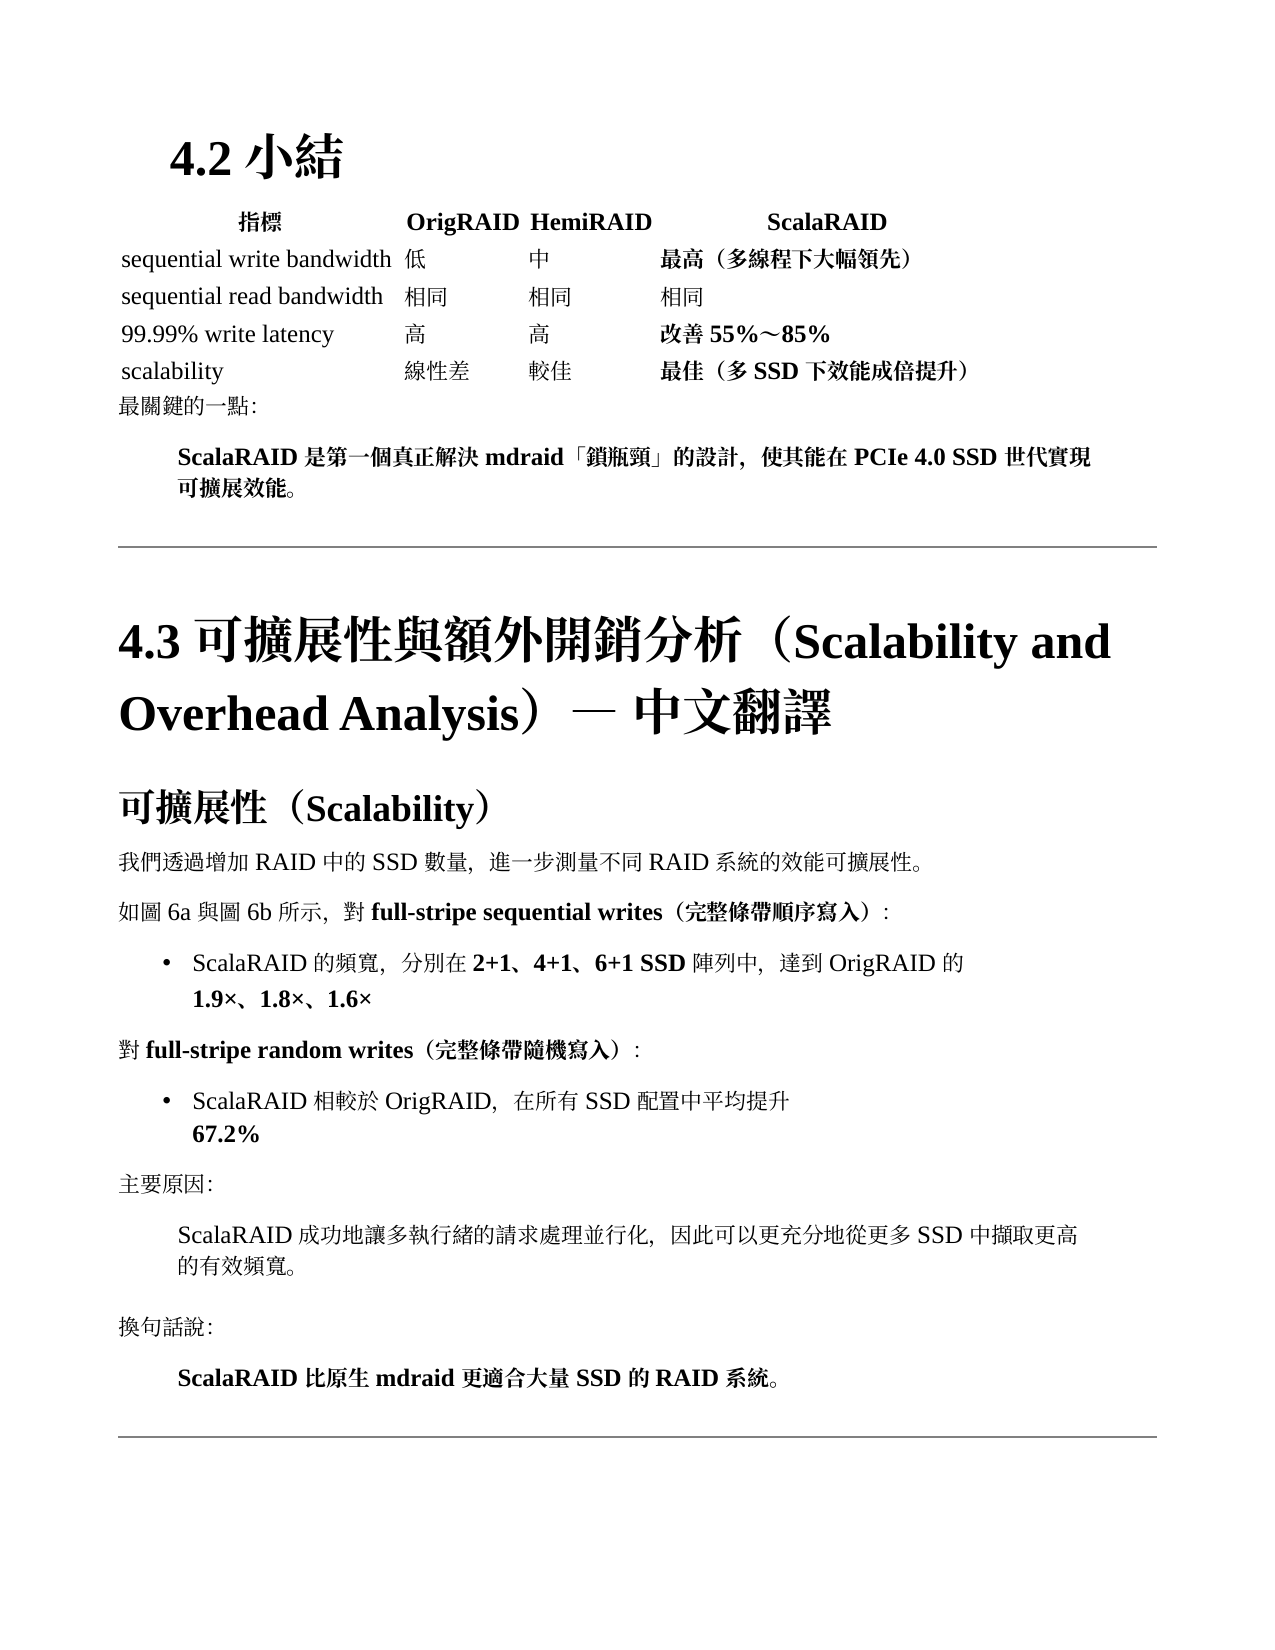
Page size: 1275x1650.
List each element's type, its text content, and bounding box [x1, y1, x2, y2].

table_cell 相同 [658, 277, 997, 314]
table_cell 線性差 [401, 352, 525, 389]
text 如圖 6a 與圖 6b 所示，對 full-stripe sequential writes（完整條帶順序寫入）： [118, 896, 1157, 927]
table_cell scalability [118, 352, 401, 389]
subtitle 📌 4.2 小結 [118, 118, 1157, 190]
table_cell sequential write bandwidth [118, 240, 401, 277]
subtitle 4.3 可擴展性與額外開銷分析（Scalability and Overhead Analysis）— 中文翻譯 [118, 601, 1157, 745]
text 我們透過增加 RAID 中的 SSD 數量，進一步測量不同 RAID 系統的效能可擴展性。 [118, 845, 1157, 876]
table_cell 改善 55%〜85% [658, 314, 997, 352]
table_cell 較佳 [525, 352, 657, 389]
table_header HemiRAID [525, 203, 657, 240]
text 最關鍵的一點： [118, 389, 1157, 420]
table_header ScalaRAID [658, 203, 997, 240]
text 主要原因： [118, 1167, 1157, 1199]
text 對 full-stripe random writes（完整條帶隨機寫入）： [118, 1033, 1157, 1064]
table_cell 高 [401, 314, 525, 352]
table_cell 中 [525, 240, 657, 277]
table_header 指標 [118, 203, 401, 240]
table_cell 高 [525, 314, 657, 352]
table_cell 低 [401, 240, 525, 277]
text ScalaRAID 比原生 mdraid 更適合大量 SSD 的 RAID 系統。 [177, 1361, 1098, 1392]
table_cell sequential read bandwidth [118, 277, 401, 314]
table_cell 相同 [525, 277, 657, 314]
table_cell 相同 [401, 277, 525, 314]
text ScalaRAID 成功地讓多執行緒的請求處理並行化，因此可以更充分地從更多 SSD 中擷取更高的有效頻寬。 [177, 1218, 1098, 1281]
list ScalaRAID 相較於 OrigRAID，在所有 SSD 配置中平均提升 67.2% [162, 1084, 1157, 1148]
table_cell 99.99% write latency [118, 314, 401, 352]
table_header OrigRAID [401, 203, 525, 240]
text ScalaRAID 是第一個真正解決 mdraid「鎖瓶頸」的設計，使其能在 PCIe 4.0 SSD 世代實現可擴展效能。 [177, 440, 1098, 503]
table_cell 最高（多線程下大幅領先） [658, 240, 997, 277]
table_cell 最佳（多 SSD 下效能成倍提升） [658, 352, 997, 389]
text 換句話說： [118, 1310, 1157, 1342]
list ScalaRAID 的頻寬，分別在 2+1、4+1、6+1 SSD 陣列中，達到 OrigRAID 的 1.9×、1.8×、1.6× [162, 946, 1157, 1014]
subtitle 可擴展性（Scalability） [118, 778, 1157, 832]
